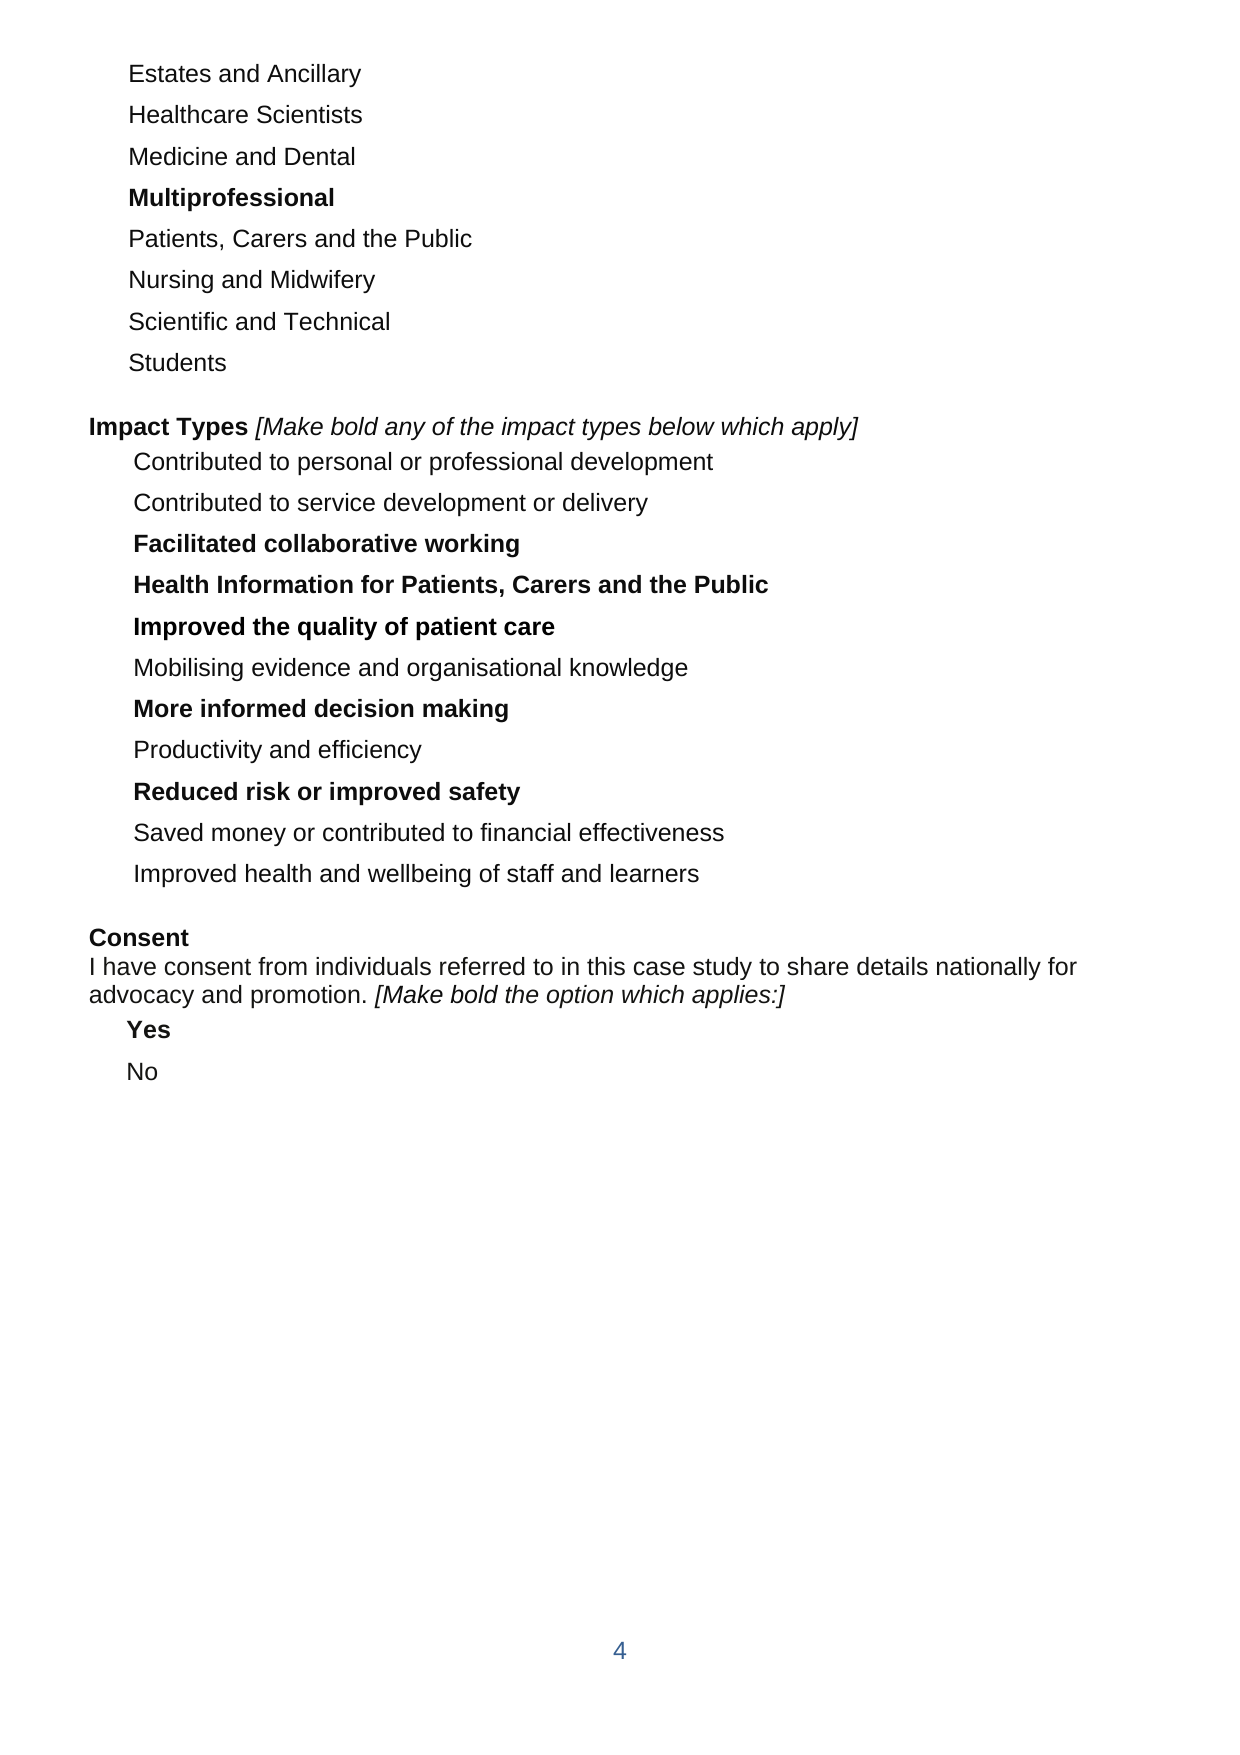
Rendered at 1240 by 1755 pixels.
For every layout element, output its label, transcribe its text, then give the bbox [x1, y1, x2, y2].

text Healthcare Scientists [128, 100, 1151, 129]
text Patients, Carers and the Public [128, 224, 1151, 253]
text Impact Types [Make bold any of the impact types below which apply] [89, 412, 1151, 440]
text Reduced risk or improved safety [133, 777, 1151, 805]
text Mobilising evidence and organisational knowledge [133, 653, 1151, 682]
text More informed decision making [133, 694, 1151, 723]
text Medicine and Dental [128, 142, 1151, 170]
text Yes [126, 1015, 1151, 1044]
text No [126, 1057, 1151, 1085]
text Consent [89, 923, 1151, 952]
text Productivity and efficiency [133, 735, 1151, 764]
text Estates and Ancillary [128, 59, 1151, 88]
text Improved health and wellbeing of staff and learners [133, 859, 1151, 888]
text Health Information for Patients, Carers and the Public [133, 570, 1151, 599]
text Improved the quality of patient care [133, 612, 1151, 640]
text Contributed to service development or delivery [133, 488, 1151, 517]
text Scientific and Technical [128, 307, 1151, 335]
text Multiprofessional [128, 183, 1151, 212]
text Nursing and Midwifery [128, 265, 1151, 294]
text Contributed to personal or professional development [133, 447, 1151, 475]
text Saved money or contributed to financial effectiveness [133, 818, 1151, 847]
text Facilitated collaborative working [133, 529, 1151, 558]
text Students [128, 348, 1151, 377]
text I have consent from individuals referred to in this case study to share details nationally for advocacy and promotion. [Make bold the option which applies:] [89, 952, 1151, 1009]
